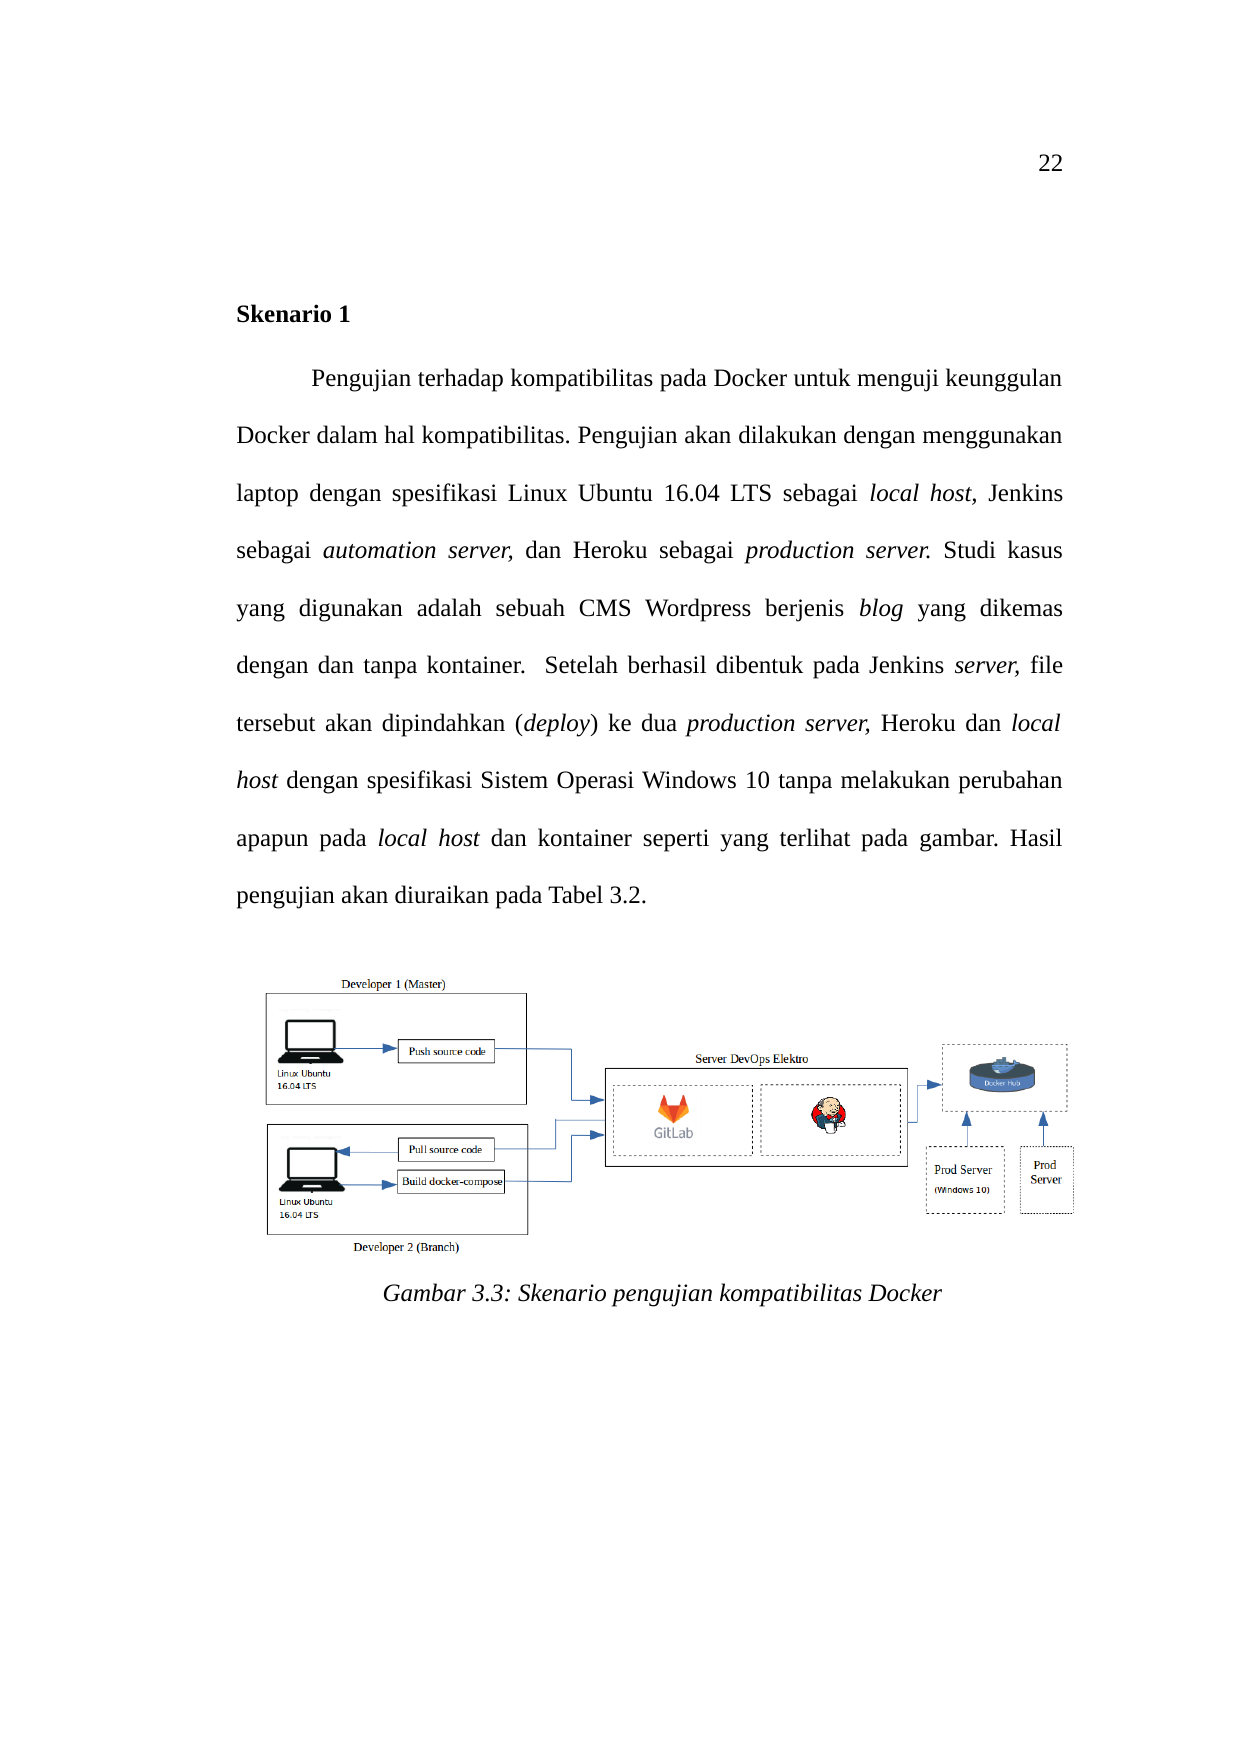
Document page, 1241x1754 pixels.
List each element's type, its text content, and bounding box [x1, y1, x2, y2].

text Gambar 3.3: Skenario pengujian kompatibilitas Docker [234, 956, 1093, 1307]
text Skenario 1 [236, 299, 1063, 328]
text Pengujian terhadap kompatibilitas pada Docker untuk menguji keunggulan Docker dalam hal kompatibilitas. Pengujian akan dilakukan dengan menggunakan laptop dengan spesifikasi Linux Ubuntu 16.04 LTS sebagai local host, Jenkins sebagai automation server, dan Heroku sebagai production server. Studi kasus yang digunakan adalah sebuah CMS Wordpress berjenis blog yang dikemas dengan dan tanpa kontainer. Setelah berhasil dibentuk pada Jenkins server, file tersebut akan dipindahkan (deploy) ke dua production server, Heroku dan local host dengan spesifikasi Sistem Operasi Windows 10 tanpa melakukan perubahan apapun pada local host dan kontainer seperti yang terlihat pada gambar. Hasil pengujian akan diuraikan pada Tabel 3.2. [236, 363, 1063, 909]
picture [250, 956, 1077, 1279]
